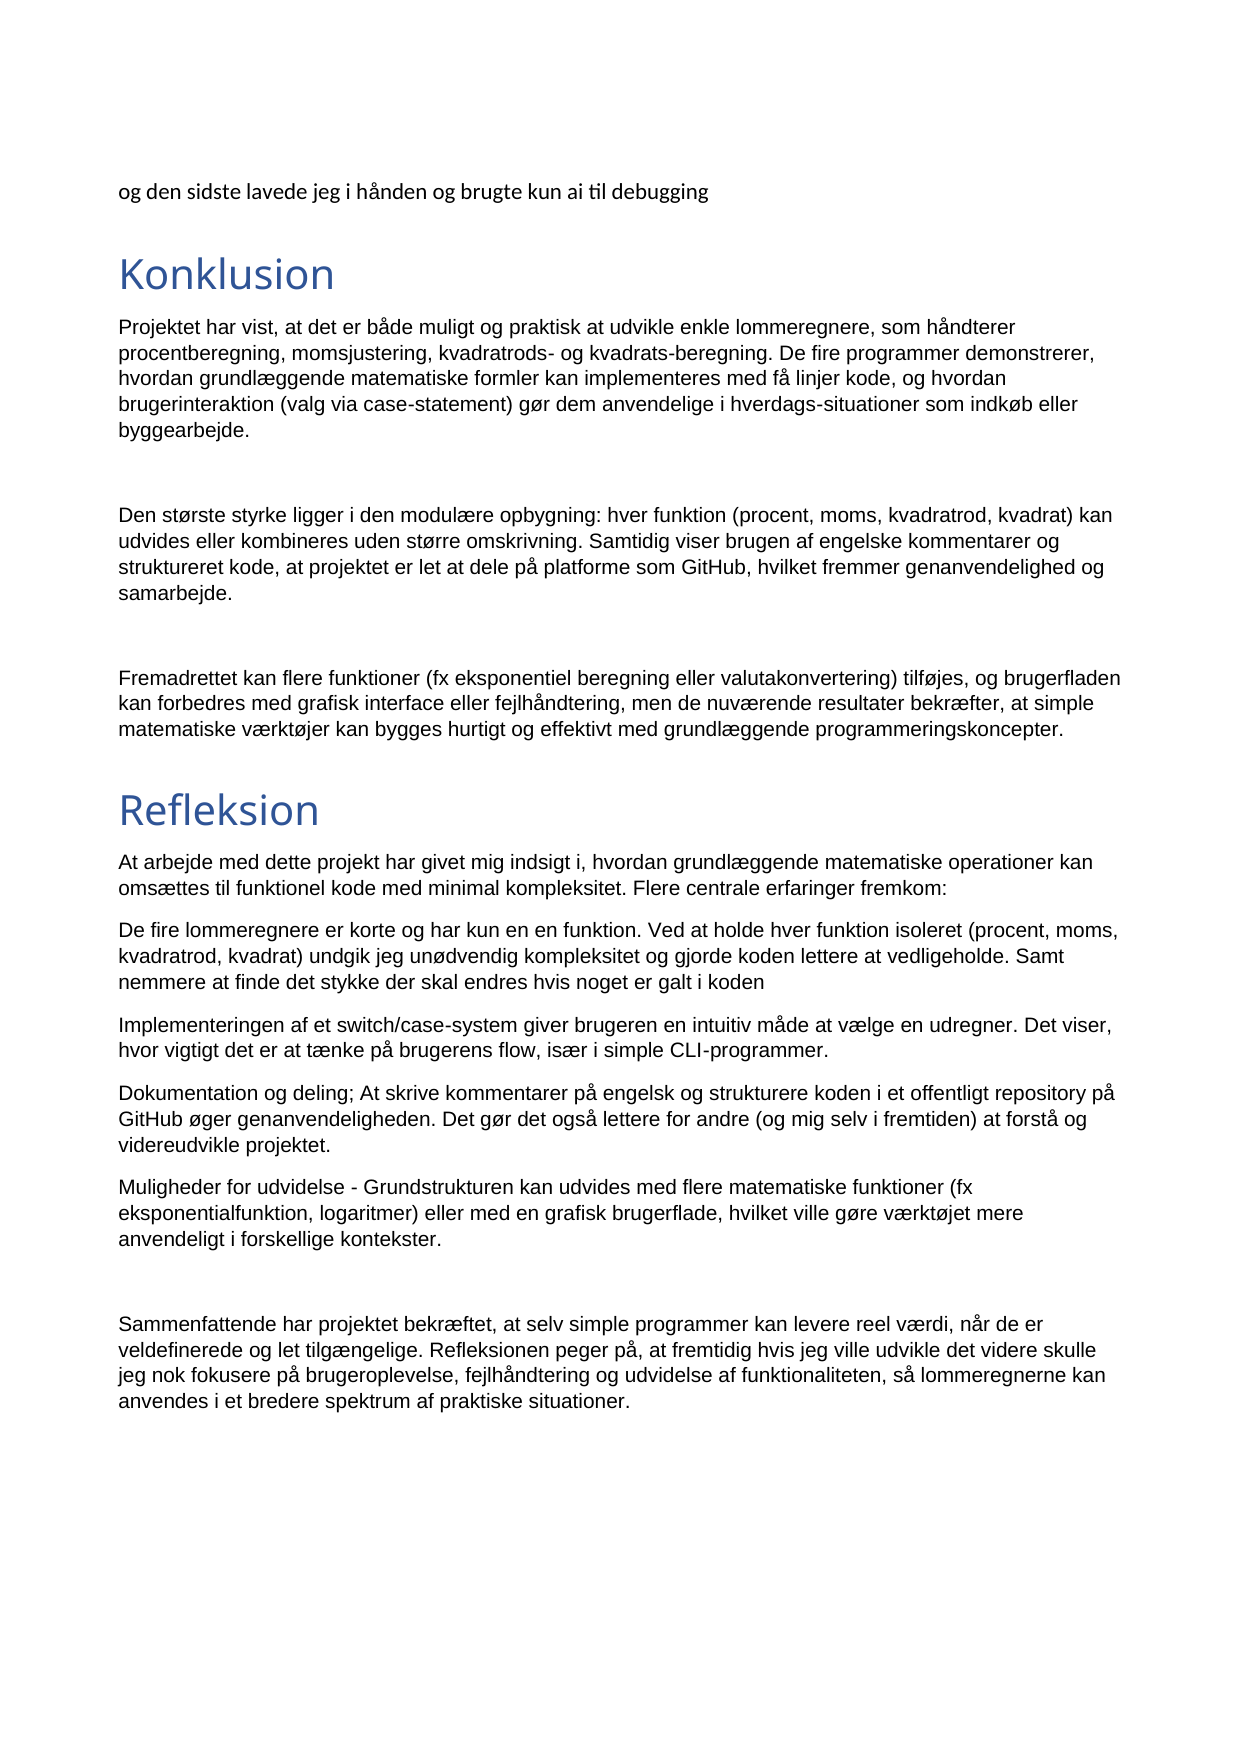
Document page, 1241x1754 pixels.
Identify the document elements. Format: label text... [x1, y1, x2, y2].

text Fremadrettet kan flere funktioner (fx eksponentiel beregning eller valutakonvertering) tilføjes, og brugerfladen kan forbedres med grafisk interface eller fejlhåndtering, men de nuværende resultater bekræfter, at simple matematiske værktøjer kan bygges hurtigt og effektivt med grundlæggende programmeringskoncepter. [118, 665, 1122, 741]
text og den sidste lavede jeg i hånden og brugte kun ai til debugging [118, 177, 1122, 205]
text Den største styrke ligger i den modulære opbygning: hver funktion (procent, moms, kvadratrod, kvadrat) kan udvides eller kombineres uden større omskrivning. Samtidig viser brugen af engelske kommentarer og struktureret kode, at projektet er let at dele på platforme som GitHub, hvilket fremmer genanvendelighed og samarbejde. [118, 503, 1122, 604]
text De fire lommeregnere er korte og har kun en en funktion. Ved at holde hver funktion isoleret (procent, moms, kvadratrod, kvadrat) undgik jeg unødvendig kompleksitet og gjorde koden lettere at vedligeholde. Samt nemmere at finde det stykke der skal endres hvis noget er galt i koden [118, 918, 1122, 994]
subtitle Konklusion [118, 245, 1122, 302]
text Dokumentation og deling; At skrive kommentarer på engelsk og strukturere koden i et offentligt repository på GitHub øger genanvendeligheden. Det gør det også lettere for andre (og mig selv i fremtiden) at forstå og videreudvikle projektet. [118, 1081, 1122, 1156]
text At arbejde med dette projekt har givet mig indsigt i, hvordan grundlæggende matematiske operationer kan omsættes til funktionel kode med minimal kompleksitet. Flere centrale erfaringer fremkom: [118, 850, 1122, 900]
text Muligheder for udvidelse - Grundstrukturen kan udvides med flere matematiske funktioner (fx eksponentialfunktion, logaritmer) eller med en grafisk brugerflade, hvilket ville gøre værktøjet mere anvendeligt i forskellige kontekster. [118, 1175, 1122, 1251]
text Implementeringen af et switch/case‑system giver brugeren en intuitiv måde at vælge en udregner. Det viser, hvor vigtigt det er at tænke på brugerens flow, især i simple CLI‑programmer. [118, 1012, 1122, 1062]
subtitle Refleksion [118, 780, 1122, 837]
text Sammenfattende har projektet bekræftet, at selv simple programmer kan levere reel værdi, når de er veldefinerede og let tilgængelige. Refleksionen peger på, at fremtidig hvis jeg ville udvikle det videre skulle jeg nok fokusere på brugeroplevelse, fejlhåndtering og udvidelse af funktionaliteten, så lommeregnerne kan anvendes i et bredere spektrum af praktiske situationer. [118, 1312, 1122, 1413]
text Projektet har vist, at det er både muligt og praktisk at udvikle enkle lommeregnere, som håndterer procentberegning, momsjustering, kvadratrods‑ og kvadrats‑beregning. De fire programmer demonstrerer, hvordan grundlæggende matematiske formler kan implementeres med få linjer kode, og hvordan brugerinteraktion (valg via case‑statement) gør dem anvendelige i hverdags‑situationer som indkøb eller byggearbejde. [118, 314, 1122, 442]
